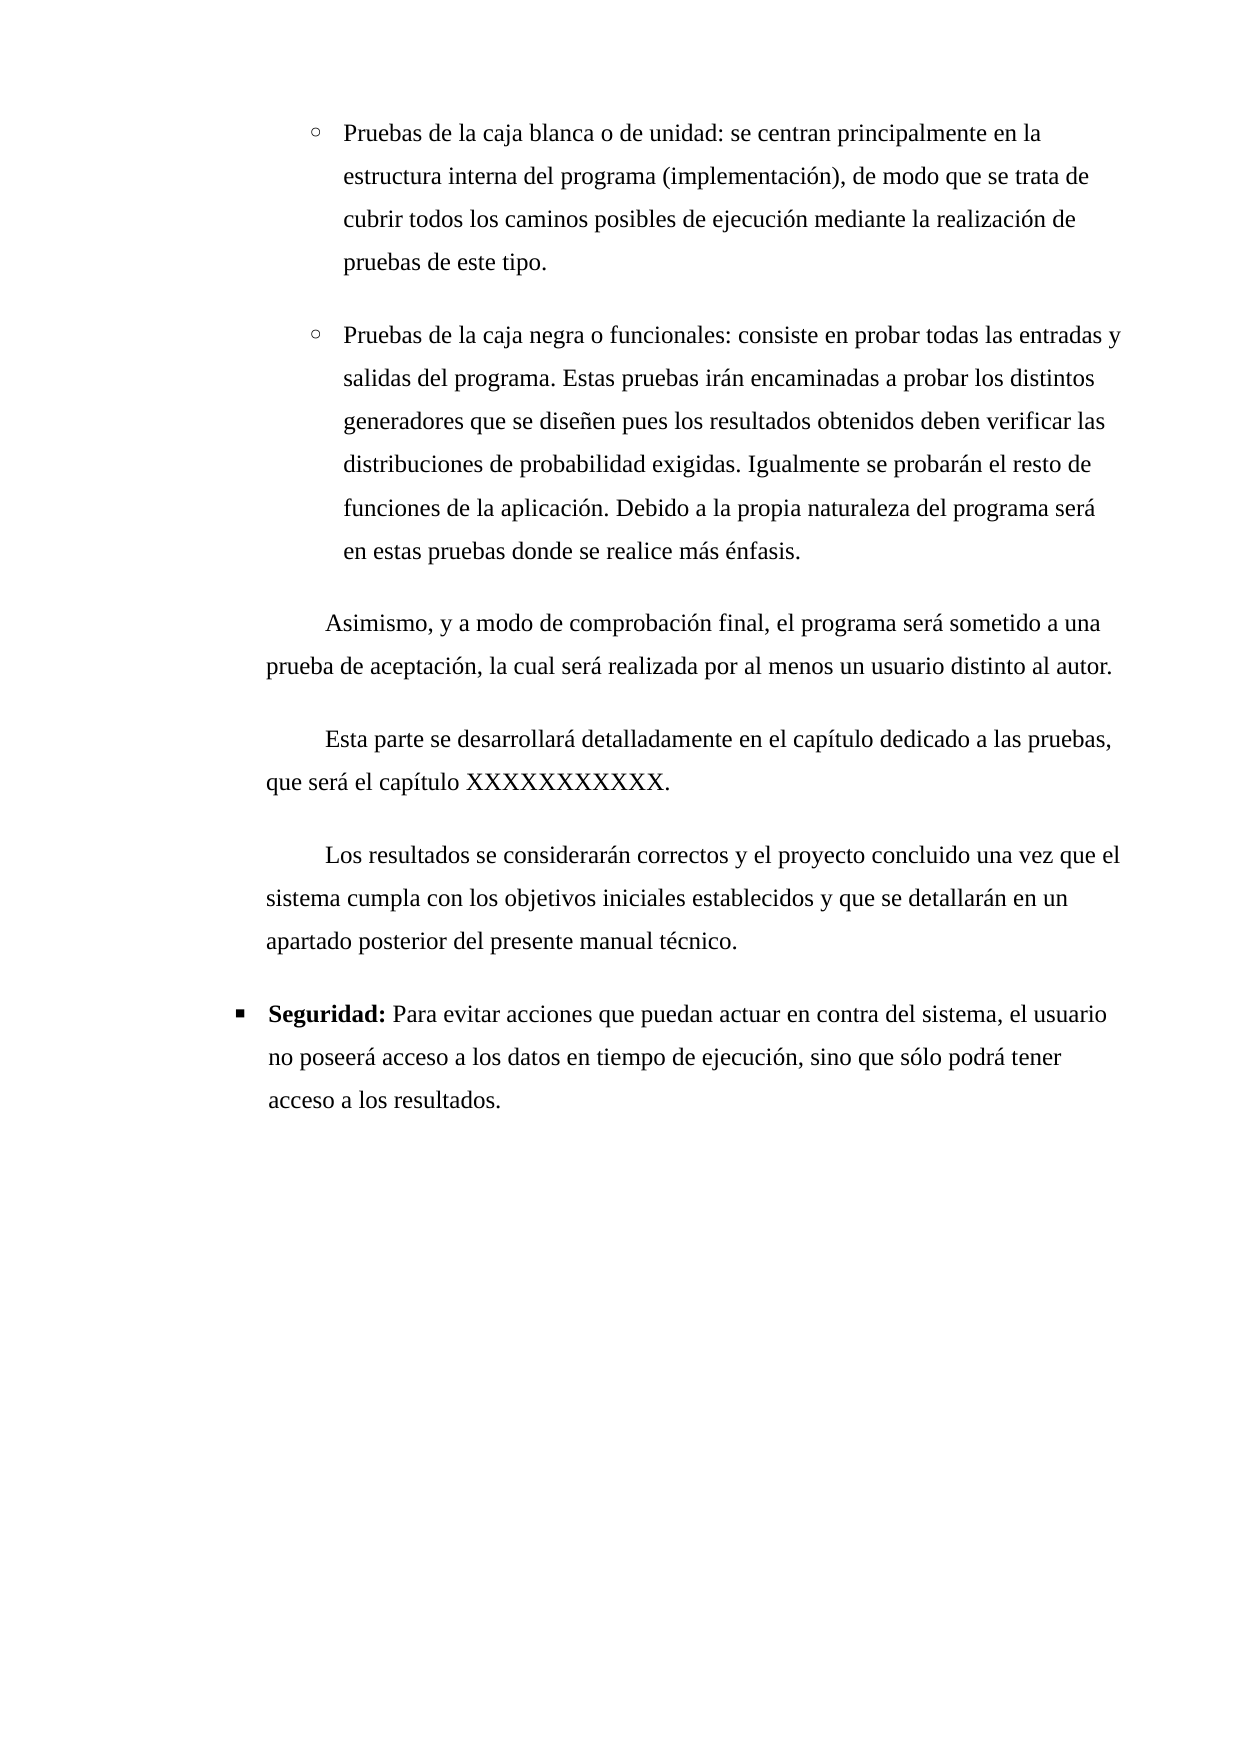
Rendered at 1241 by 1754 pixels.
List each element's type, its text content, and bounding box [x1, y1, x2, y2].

text Esta parte se desarrollará detalladamente en el capítulo dedicado a las pruebas, que será el capítulo XXXXXXXXXXX. [266, 724, 1122, 796]
list Seguridad: Para evitar acciones que puedan actuar en contra del sistema, el usuario no poseerá acceso a los datos en tiempo de ejecución, sino que sólo podrá tener acceso a los resultados. [231, 999, 1122, 1114]
text Los resultados se considerarán correctos y el proyecto concluido una vez que el sistema cumpla con los objetivos iniciales establecidos y que se detallarán en un apartado posterior del presente manual técnico. [266, 840, 1122, 955]
text Asimismo, y a modo de comprobación final, el programa será sometido a una prueba de aceptación, la cual será realizada por al menos un usuario distinto al autor. [266, 608, 1122, 680]
list Pruebas de la caja blanca o de unidad: se centran principalmente en la estructura interna del programa (implementación), de modo que se trata de cubrir todos los caminos posibles de ejecución mediante la realización de pruebas de este tipo. [306, 118, 1122, 276]
list Pruebas de la caja negra o funcionales: consiste en probar todas las entradas y salidas del programa. Estas pruebas irán encaminadas a probar los distintos generadores que se diseñen pues los resultados obtenidos deben verificar las distribuciones de probabilidad exigidas. Igualmente se probarán el resto de funciones de la aplicación. Debido a la propia naturaleza del programa será en estas pruebas donde se realice más énfasis. [306, 320, 1122, 564]
